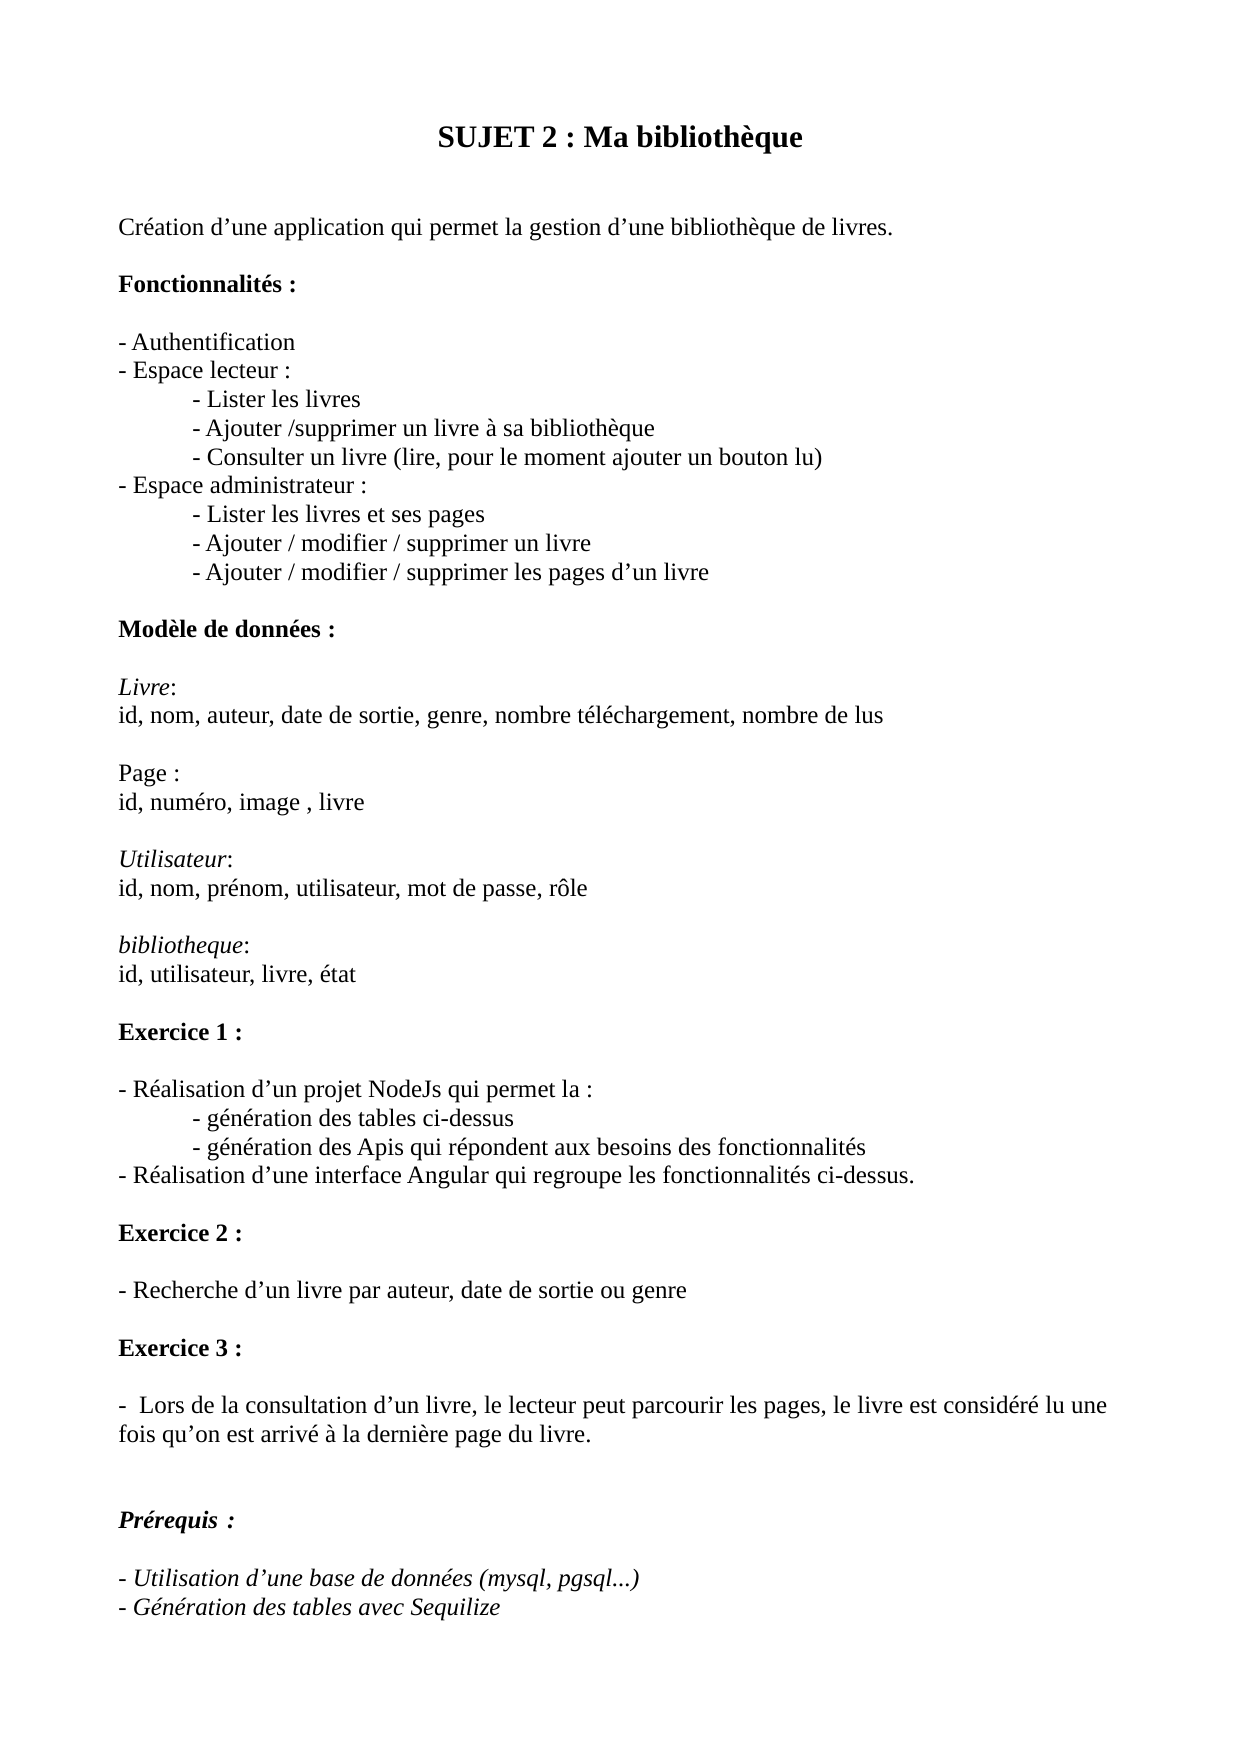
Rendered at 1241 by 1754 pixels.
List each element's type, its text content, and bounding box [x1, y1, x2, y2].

text id, nom, auteur, date de sortie, genre, nombre téléchargement, nombre de lus [118, 700, 1122, 729]
text - génération des tables ci-dessus [118, 1103, 1122, 1132]
text - Consulter un livre (lire, pour le moment ajouter un bouton lu) [118, 442, 1122, 470]
text - Ajouter / modifier / supprimer les pages d’un livre [118, 557, 1122, 585]
text - génération des Apis qui répondent aux besoins des fonctionnalités [118, 1132, 1122, 1160]
text SUJET 2 : Ma bibliothèque [118, 118, 1122, 154]
text Page : [118, 758, 1122, 787]
text Fonctionnalités : [118, 269, 1122, 298]
text - Réalisation d’une interface Angular qui regroupe les fonctionnalités ci-dessus. [118, 1160, 1122, 1189]
text - Lors de la consultation d’un livre, le lecteur peut parcourir les pages, le livre est considéré lu une fois qu’on est arrivé à la dernière page du livre. [118, 1390, 1122, 1448]
text - Espace lecteur : [118, 355, 1122, 384]
text Utilisateur: [118, 844, 1122, 873]
text Exercice 3 : [118, 1333, 1122, 1362]
text Exercice 1 : [118, 1017, 1122, 1045]
text id, nom, prénom, utilisateur, mot de passe, rôle [118, 873, 1122, 902]
text - Espace administrateur : [118, 470, 1122, 499]
text - Recherche d’un livre par auteur, date de sortie ou genre [118, 1275, 1122, 1304]
text - Génération des tables avec Sequilize [118, 1592, 1122, 1620]
text - Réalisation d’un projet NodeJs qui permet la : [118, 1074, 1122, 1103]
text - Utilisation d’une base de données (mysql, pgsql...) [118, 1563, 1122, 1592]
text Exercice 2 : [118, 1218, 1122, 1247]
text id, numéro, image , livre [118, 787, 1122, 815]
text id, utilisateur, livre, état [118, 959, 1122, 988]
text Modèle de données : [118, 614, 1122, 643]
text Création d’une application qui permet la gestion d’une bibliothèque de livres. [118, 212, 1122, 240]
text Livre: [118, 672, 1122, 700]
text Prérequis : [118, 1505, 1122, 1534]
text - Ajouter / modifier / supprimer un livre [118, 528, 1122, 557]
text - Lister les livres [118, 384, 1122, 413]
text bibliotheque: [118, 930, 1122, 959]
text - Authentification [118, 327, 1122, 355]
text - Lister les livres et ses pages [118, 499, 1122, 528]
text - Ajouter /supprimer un livre à sa bibliothèque [118, 413, 1122, 442]
